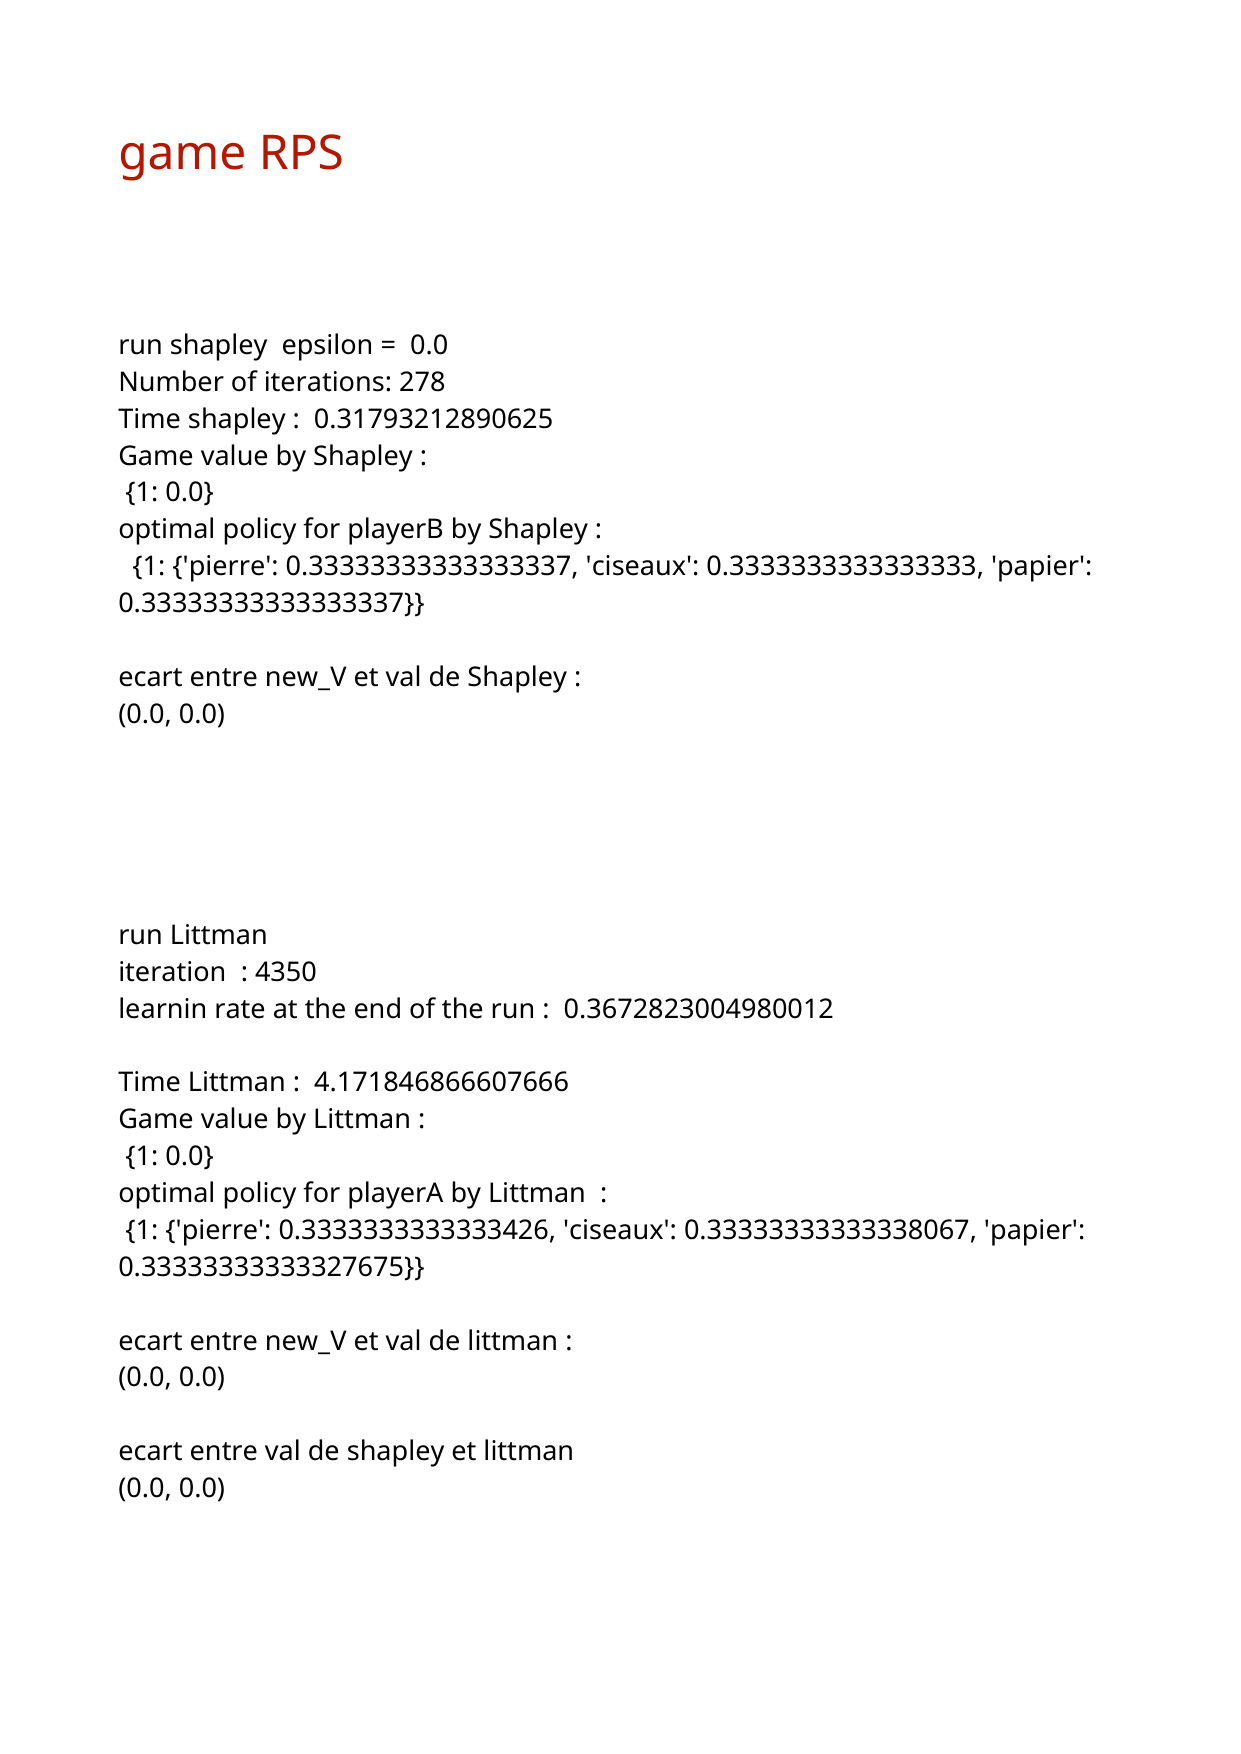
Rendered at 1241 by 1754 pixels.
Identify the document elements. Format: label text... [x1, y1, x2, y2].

text (0.0, 0.0) [118, 1468, 1122, 1505]
text optimal policy for playerB by Shapley : [118, 510, 1122, 547]
text Game value by Littman : [118, 1100, 1122, 1137]
text ecart entre new_V et val de littman : [118, 1321, 1122, 1358]
text optimal policy for playerA by Littman : [118, 1173, 1122, 1210]
text (0.0, 0.0) [118, 1358, 1122, 1395]
text {1: 0.0} [118, 1137, 1122, 1173]
text ecart entre new_V et val de Shapley : [118, 657, 1122, 694]
text {1: 0.0} [118, 473, 1122, 510]
text game RPS [118, 118, 1122, 183]
text run Littman [118, 915, 1122, 952]
text Time Littman : 4.171846866607666 [118, 1063, 1122, 1100]
text ecart entre val de shapley et littman [118, 1432, 1122, 1468]
text iteration : 4350 [118, 952, 1122, 989]
text run shapley epsilon = 0.0 [118, 325, 1122, 362]
text Game value by Shapley : [118, 436, 1122, 473]
text (0.0, 0.0) [118, 694, 1122, 731]
text Time shapley : 0.31793212890625 [118, 399, 1122, 436]
text {1: {'pierre': 0.3333333333333426, 'ciseaux': 0.33333333333338067, 'papier': 0.33333333333327675}} [118, 1210, 1122, 1284]
text {1: {'pierre': 0.33333333333333337, 'ciseaux': 0.3333333333333333, 'papier': 0.33333333333333337}} [118, 547, 1122, 620]
text learnin rate at the end of the run : 0.3672823004980012 [118, 989, 1122, 1026]
text Number of iterations: 278 [118, 362, 1122, 399]
